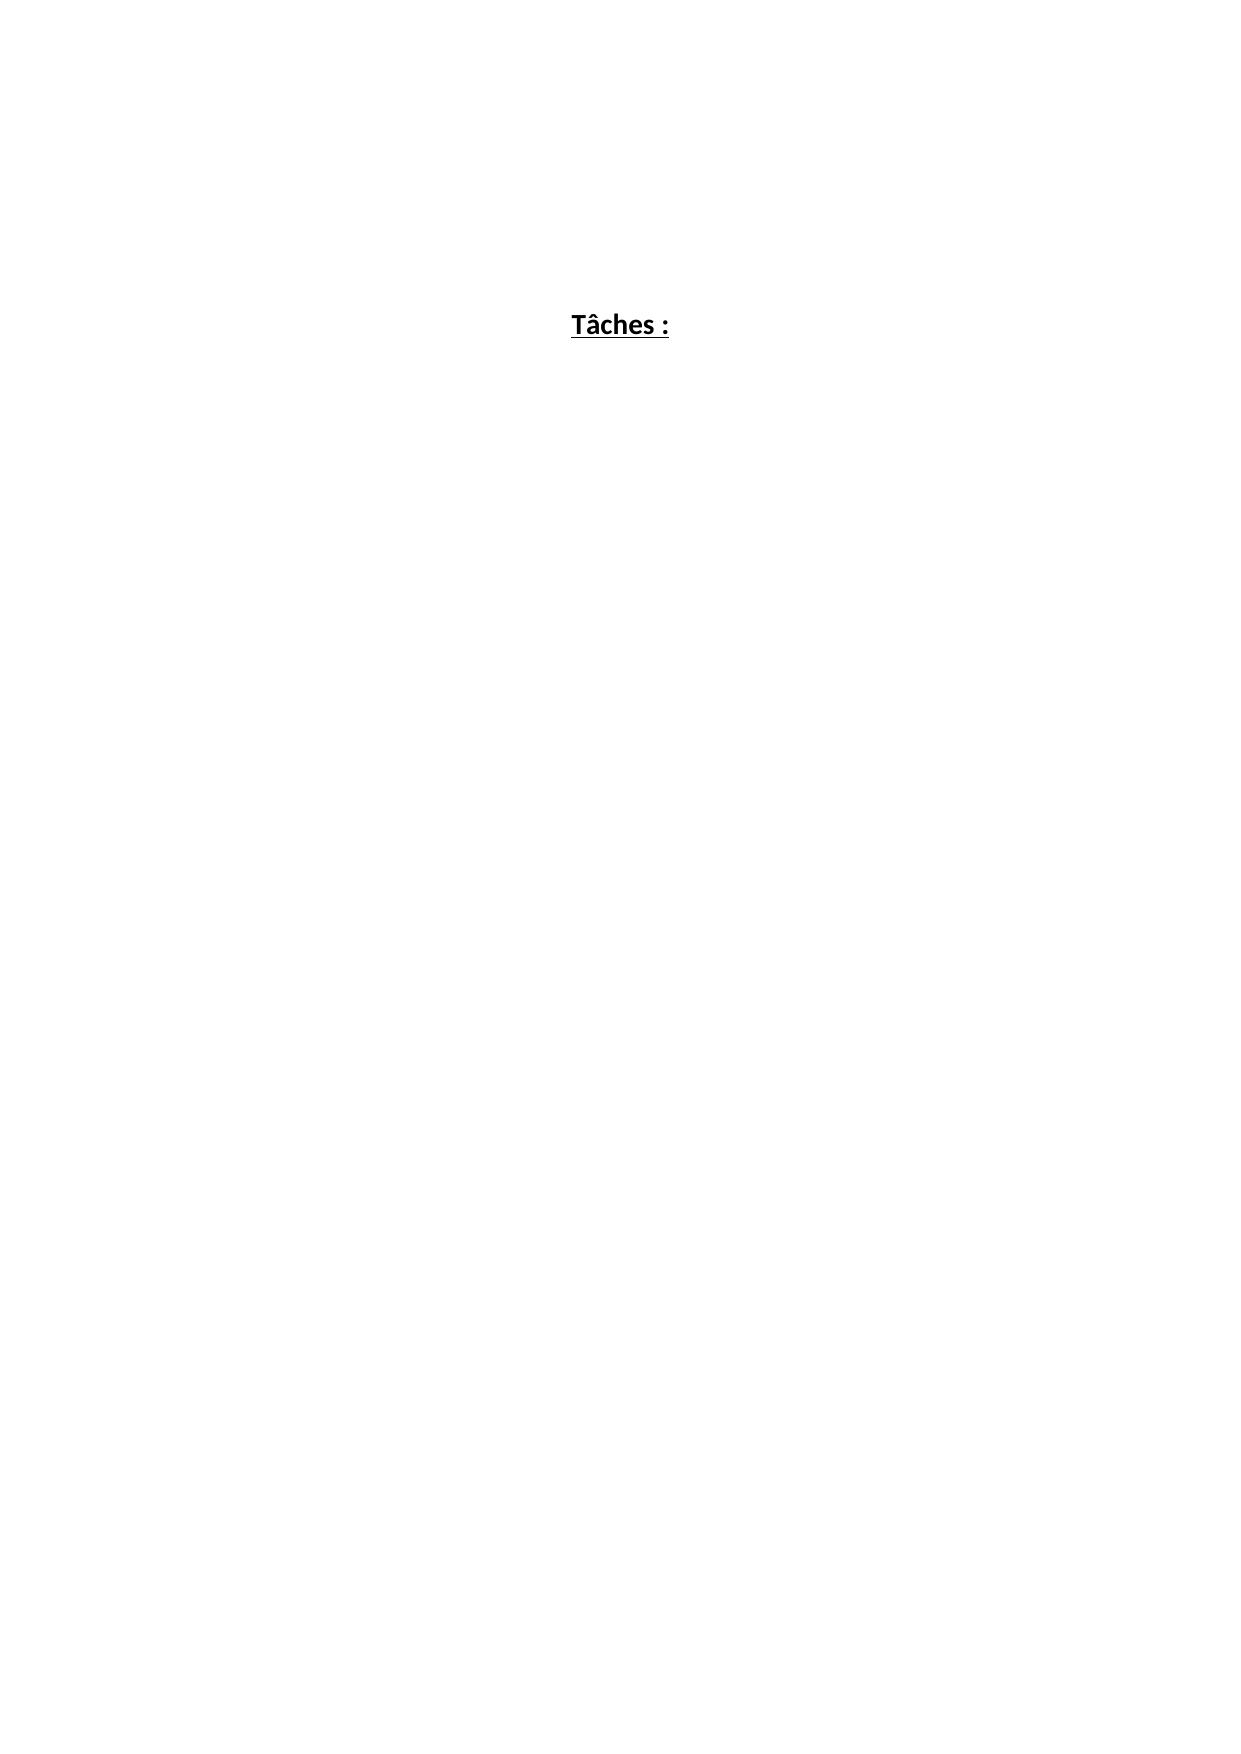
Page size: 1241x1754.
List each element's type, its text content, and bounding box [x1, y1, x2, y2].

text Tâches : [148, 306, 1093, 342]
